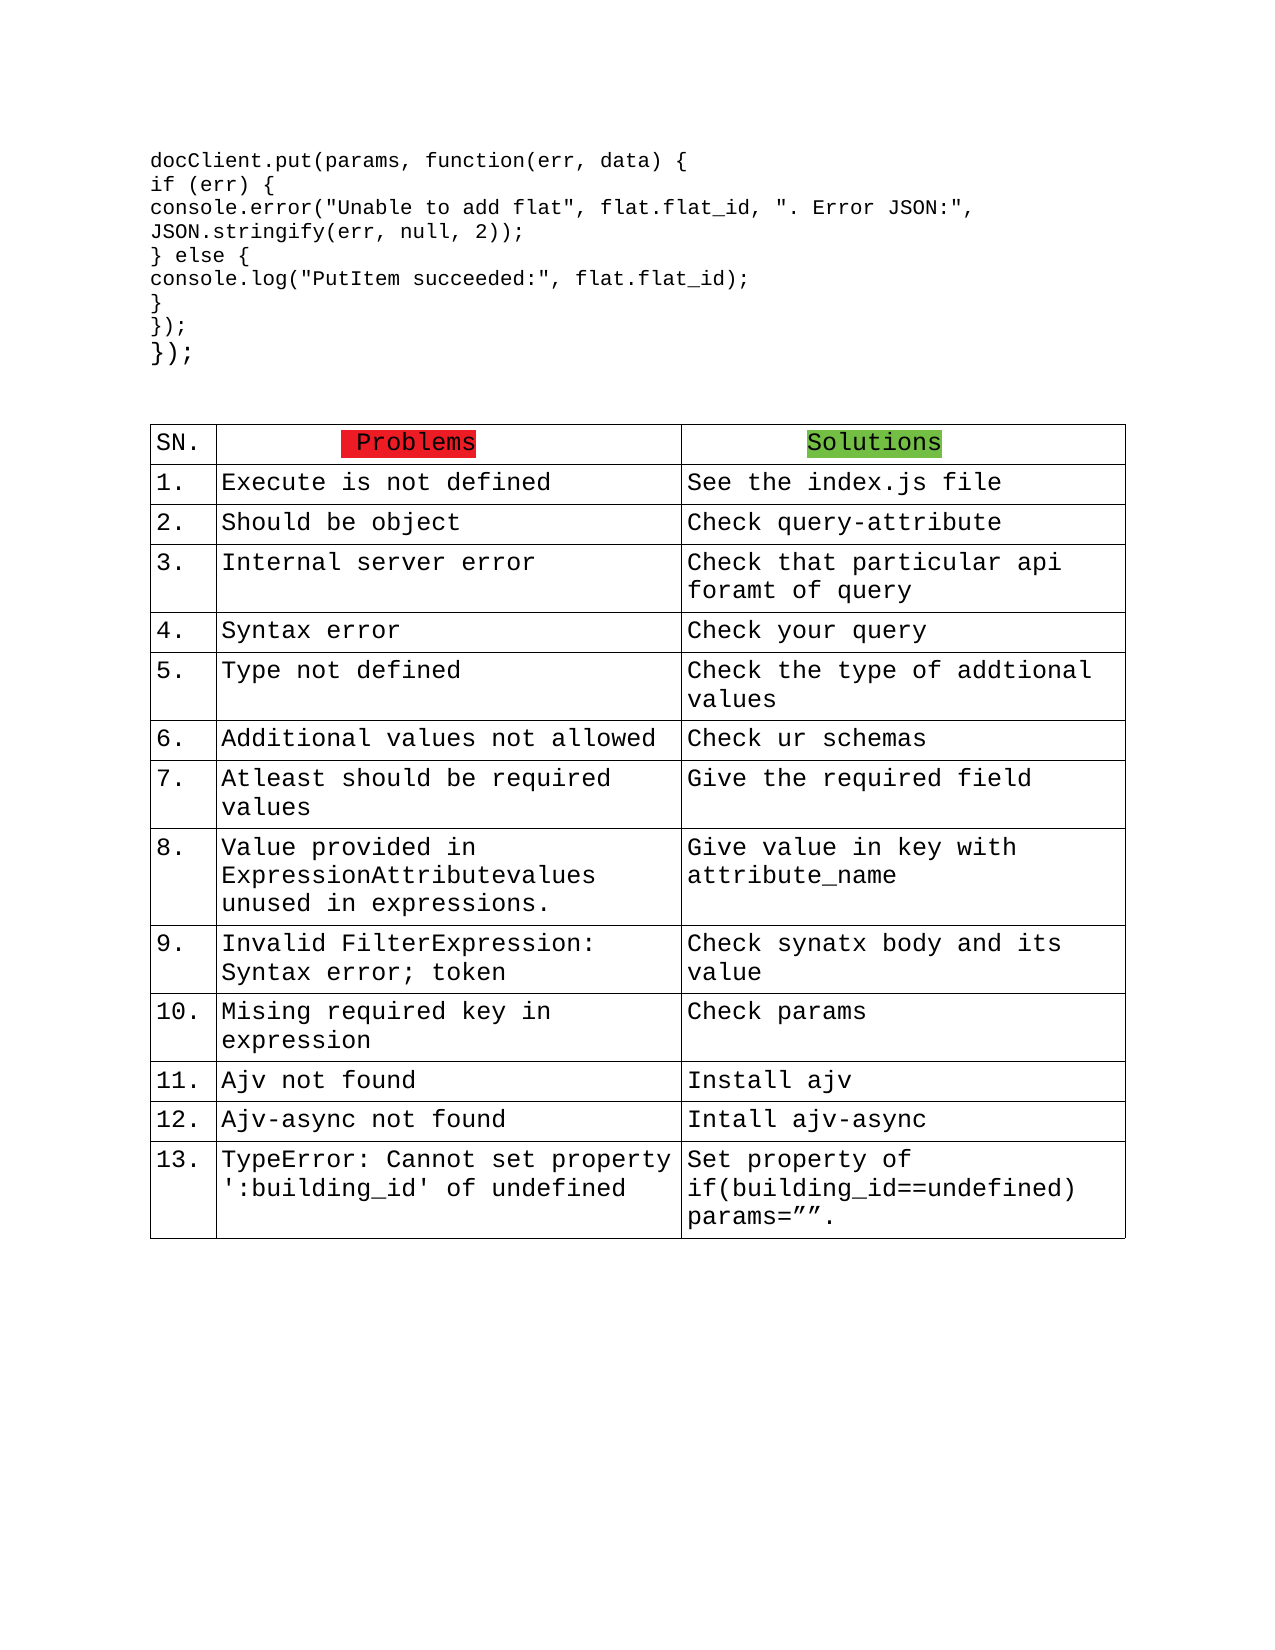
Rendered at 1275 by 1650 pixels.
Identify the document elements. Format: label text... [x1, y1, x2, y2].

table_cell Check ur schemas [682, 721, 1125, 760]
table_header Problems [217, 425, 681, 464]
text }); [150, 316, 1125, 339]
table_cell Give the required field [682, 761, 1125, 828]
text } else { [150, 244, 1125, 268]
table_cell Invalid FilterExpression: Syntax error; token [217, 926, 681, 993]
table_cell See the index.js file [682, 465, 1125, 504]
table_cell Atleast should be required values [217, 761, 681, 828]
table_cell Syntax error [217, 613, 681, 652]
table_cell 4. [151, 613, 216, 652]
table_cell 2. [151, 505, 216, 544]
table_cell 12. [151, 1102, 216, 1141]
table_cell 10. [151, 994, 216, 1061]
text console.log("PutItem succeeded:", flat.flat_id); [150, 268, 1125, 292]
table_cell Ajv not found [217, 1062, 681, 1101]
table_cell Check params [682, 994, 1125, 1061]
table_cell Additional values not allowed [217, 721, 681, 760]
table_cell Mising required key in expression [217, 994, 681, 1061]
table_cell 3. [151, 545, 216, 612]
table_cell 9. [151, 926, 216, 993]
table_cell 7. [151, 761, 216, 828]
table_header SN. [151, 425, 216, 464]
table_cell Ajv-async not found [217, 1102, 681, 1141]
table_cell TypeError: Cannot set property ':building_id' of undefined [217, 1142, 681, 1238]
text JSON.stringify(err, null, 2)); [150, 221, 1125, 244]
table_cell Intall ajv-async [682, 1102, 1125, 1141]
table_cell Should be object [217, 505, 681, 544]
table_cell Check that particular api foramt of query [682, 545, 1125, 612]
text if (err) { [150, 174, 1125, 197]
table_cell Set property of if(building_id==undefined) params=””. [682, 1142, 1125, 1238]
table_cell 1. [151, 465, 216, 504]
table_cell Check the type of addtional values [682, 653, 1125, 720]
table_cell 5. [151, 653, 216, 720]
table_cell Internal server error [217, 545, 681, 612]
table_cell Type not defined [217, 653, 681, 720]
table_cell 8. [151, 829, 216, 925]
table_cell Check query-attribute [682, 505, 1125, 544]
table_cell 13. [151, 1142, 216, 1238]
table_cell 6. [151, 721, 216, 760]
table_cell Check your query [682, 613, 1125, 652]
table_header Solutions [682, 425, 1125, 464]
table_cell Execute is not defined [217, 465, 681, 504]
table_cell Install ajv [682, 1062, 1125, 1101]
table_cell Value provided in ExpressionAttributevalues unused in expressions. [217, 829, 681, 925]
text }); [150, 339, 1125, 367]
text console.error("Unable to add flat", flat.flat_id, ". Error JSON:", [150, 197, 1125, 221]
table_cell 11. [151, 1062, 216, 1101]
table_cell Check synatx body and its value [682, 926, 1125, 993]
text } [150, 292, 1125, 316]
text docClient.put(params, function(err, data) { [150, 150, 1125, 174]
table_cell Give value in key with attribute_name [682, 829, 1125, 925]
